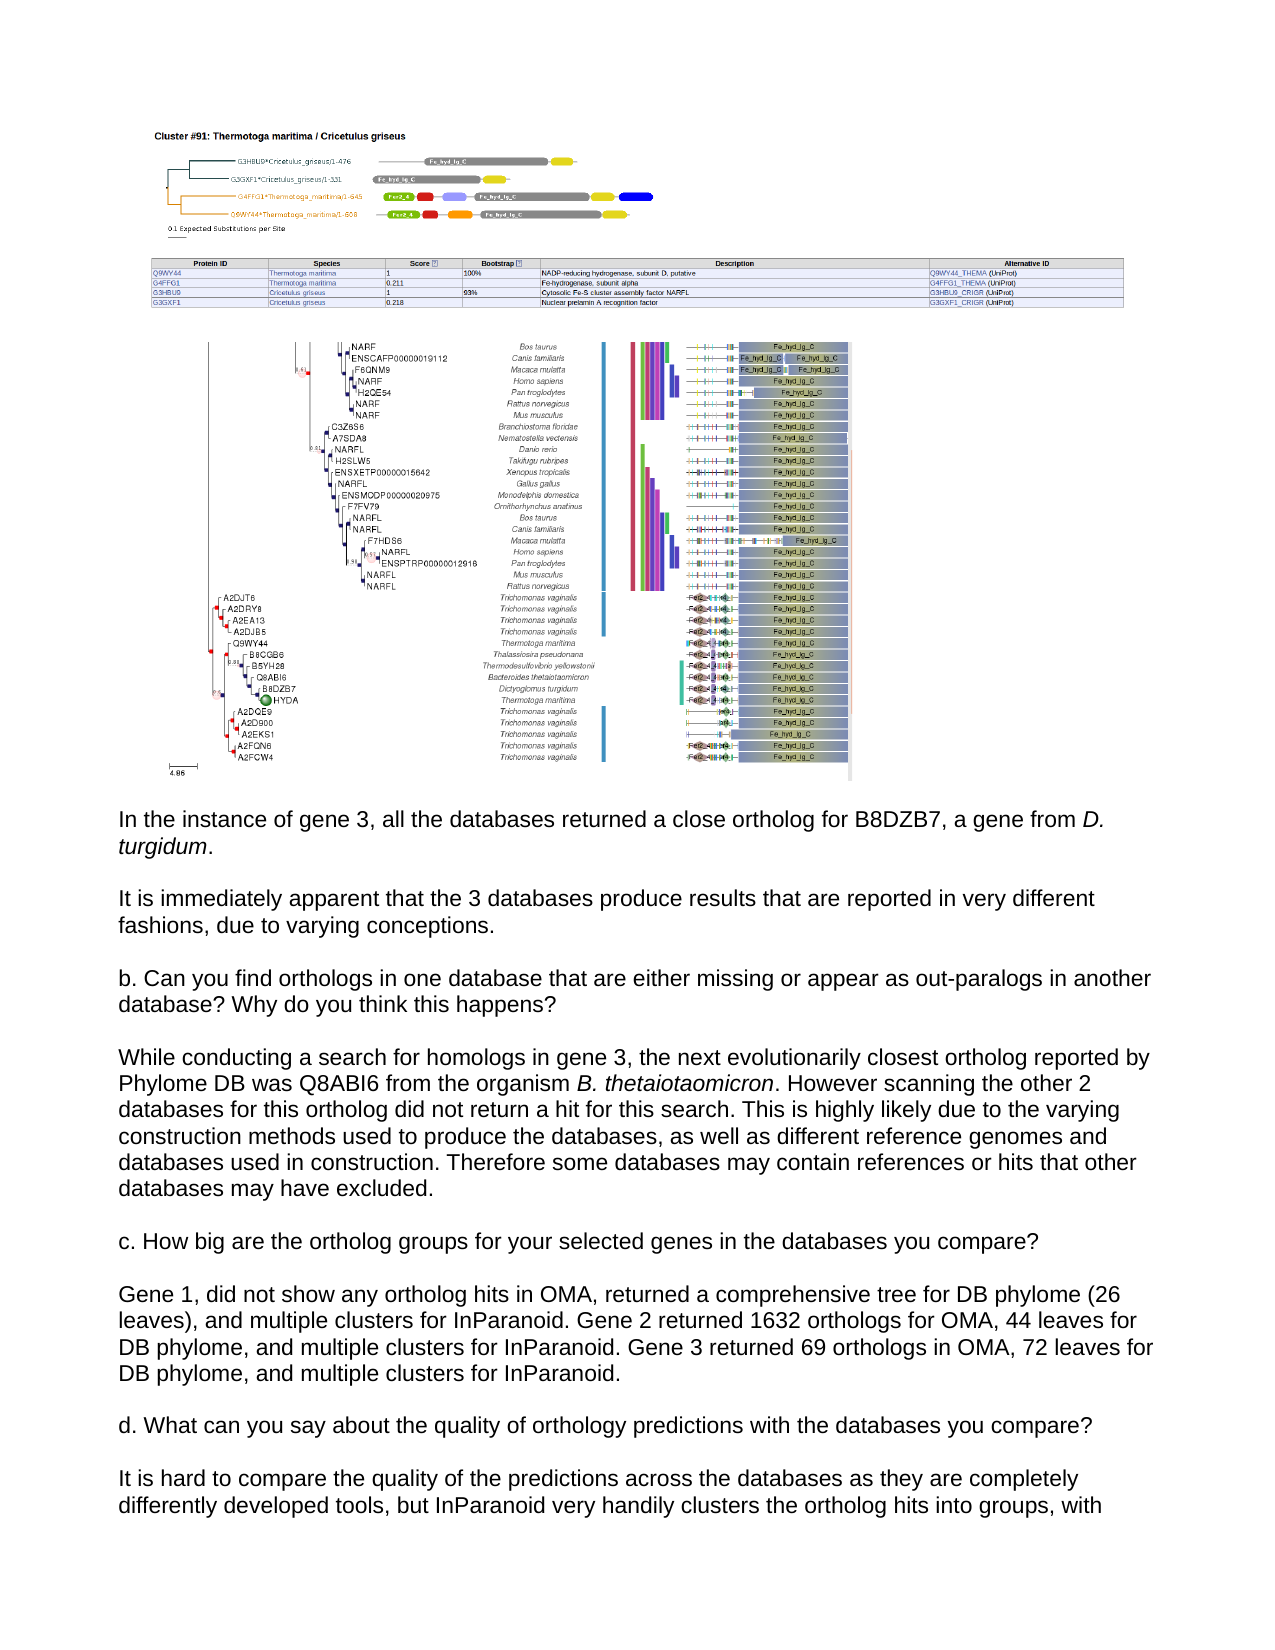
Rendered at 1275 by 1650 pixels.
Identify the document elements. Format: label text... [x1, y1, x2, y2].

text While conducting a search for homologs in gene 3, the next evolutionarily closest ortholog reported by Phylome DB was Q8ABI6 from the organism B. thetaiotaomicron. However scanning the other 2 databases for this ortholog did not return a hit for this search. This is highly likely due to the varying construction methods used to produce the databases, as well as different reference genomes and databases used in construction. Therefore some databases may contain references or hits that other databases may have excluded. [118, 1043, 1157, 1202]
text In the instance of gene 3, all the databases returned a close ortholog for B8DZB7, a gene from D. turgidum. [118, 806, 1157, 859]
picture [145, 118, 1130, 254]
text b. Can you find orthologs in one database that are either missing or appear as out-paralogs in another database? Why do you think this happens? [118, 964, 1157, 1017]
text d. What can you say about the quality of orthology predictions with the databases you compare? [118, 1412, 1157, 1439]
text c. How big are the ortholog groups for your selected genes in the databases you compare? [118, 1228, 1157, 1254]
text Gene 1, did not show any ortholog hits in OMA, returned a comprehensive tree for DB phylome (26 leaves), and multiple clusters for InParanoid. Gene 2 returned 1632 orthologs for OMA, 44 leaves for DB phylome, and multiple clusters for InParanoid. Gene 3 returned 69 orthologs in OMA, 72 leaves for DB phylome, and multiple clusters for InParanoid. [118, 1281, 1157, 1386]
text It is hard to compare the quality of the predictions across the databases as they are completely differently developed tools, but InParanoid very handily clusters the ortholog hits into groups, with [118, 1465, 1157, 1518]
text It is immediately apparent that the 3 databases produce results that are reported in very different fashions, due to varying conceptions. [118, 885, 1157, 938]
